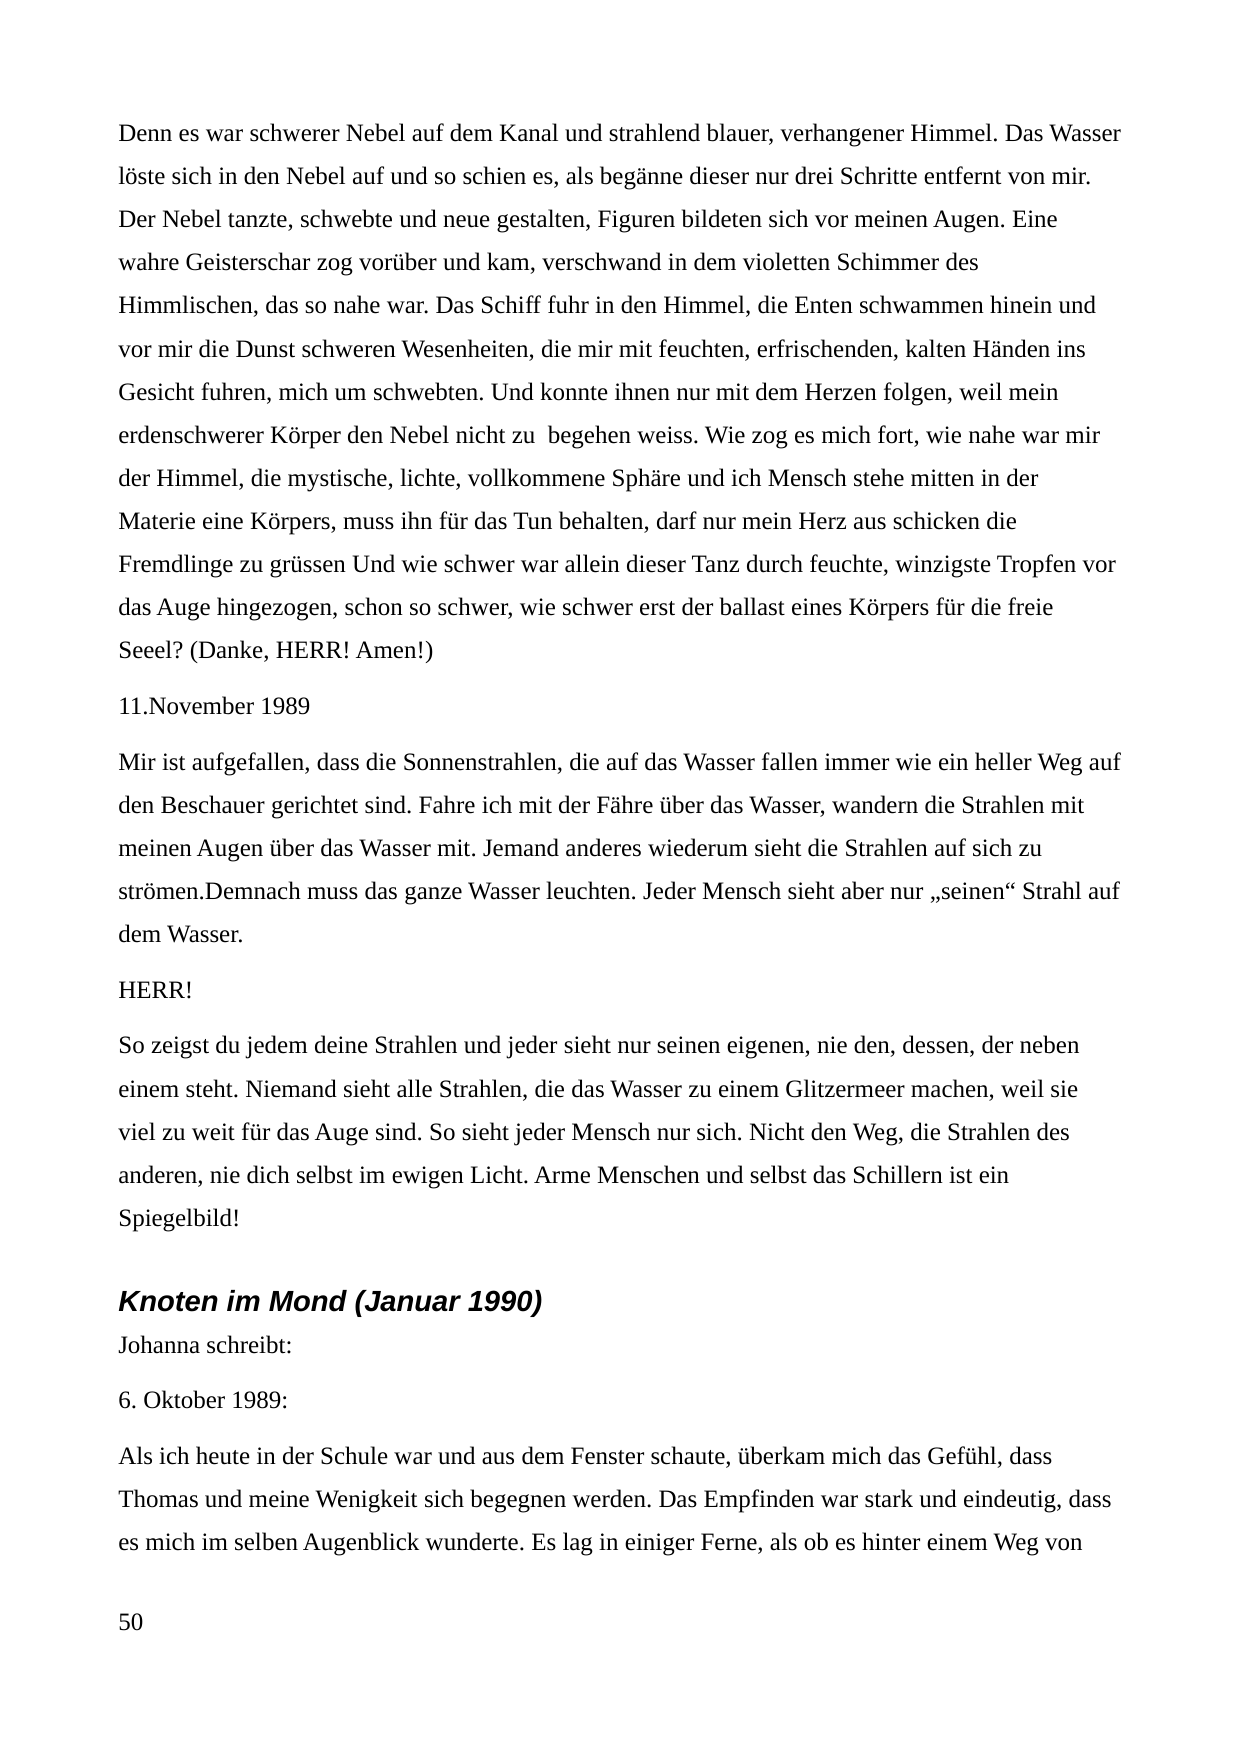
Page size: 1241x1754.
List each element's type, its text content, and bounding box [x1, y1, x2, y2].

text Johanna schreibt: [118, 1330, 1122, 1358]
text Mir ist aufgefallen, dass die Sonnenstrahlen, die auf das Wasser fallen immer wie ein heller Weg auf den Beschauer gerichtet sind. Fahre ich mit der Fähre über das Wasser, wandern die Strahlen mit meinen Augen über das Wasser mit. Jemand anderes wiederum sieht die Strahlen auf sich zu strömen.Demnach muss das ganze Wasser leuchten. Jeder Mensch sieht aber nur „seinen“ Strahl auf dem Wasser. [118, 747, 1122, 948]
text 11.November 1989 [118, 691, 1122, 720]
text So zeigst du jedem deine Strahlen und jeder sieht nur seinen eigenen, nie den, dessen, der neben einem steht. Niemand sieht alle Strahlen, die das Wasser zu einem Glitzermeer machen, weil sie viel zu weit für das Auge sind. So sieht jeder Mensch nur sich. Nicht den Weg, die Strahlen des anderen, nie dich selbst im ewigen Licht. Arme Menschen und selbst das Schillern ist ein Spiegelbild! [118, 1031, 1122, 1232]
text 6. Oktober 1989: [118, 1385, 1122, 1414]
text Als ich heute in der Schule war und aus dem Fenster schaute, überkam mich das Gefühl, dass Thomas und meine Wenigkeit sich begegnen werden. Das Empfinden war stark und eindeutig, dass es mich im selben Augenblick wunderte. Es lag in einiger Ferne, als ob es hinter einem Weg von [118, 1441, 1122, 1556]
subtitle Knoten im Mond (Januar 1990) [118, 1284, 1122, 1317]
text Denn es war schwerer Nebel auf dem Kanal und strahlend blauer, verhangener Himmel. Das Wasser löste sich in den Nebel auf und so schien es, als begänne dieser nur drei Schritte entfernt von mir. Der Nebel tanzte, schwebte und neue gestalten, Figuren bildeten sich vor meinen Augen. Eine wahre Geisterschar zog vorüber und kam, verschwand in dem violetten Schimmer des Himmlischen, das so nahe war. Das Schiff fuhr in den Himmel, die Enten schwammen hinein und vor mir die Dunst schweren Wesenheiten, die mir mit feuchten, erfrischenden, kalten Händen ins Gesicht fuhren, mich um schwebten. Und konnte ihnen nur mit dem Herzen folgen, weil mein erdenschwerer Körper den Nebel nicht zu begehen weiss. Wie zog es mich fort, wie nahe war mir der Himmel, die mystische, lichte, vollkommene Sphäre und ich Mensch stehe mitten in der Materie eine Körpers, muss ihn für das Tun behalten, darf nur mein Herz aus schicken die Fremdlinge zu grüssen Und wie schwer war allein dieser Tanz durch feuchte, winzigste Tropfen vor das Auge hingezogen, schon so schwer, wie schwer erst der ballast eines Körpers für die freie Seeel? (Danke, HERR! Amen!) [118, 118, 1122, 664]
text HERR! [118, 975, 1122, 1004]
